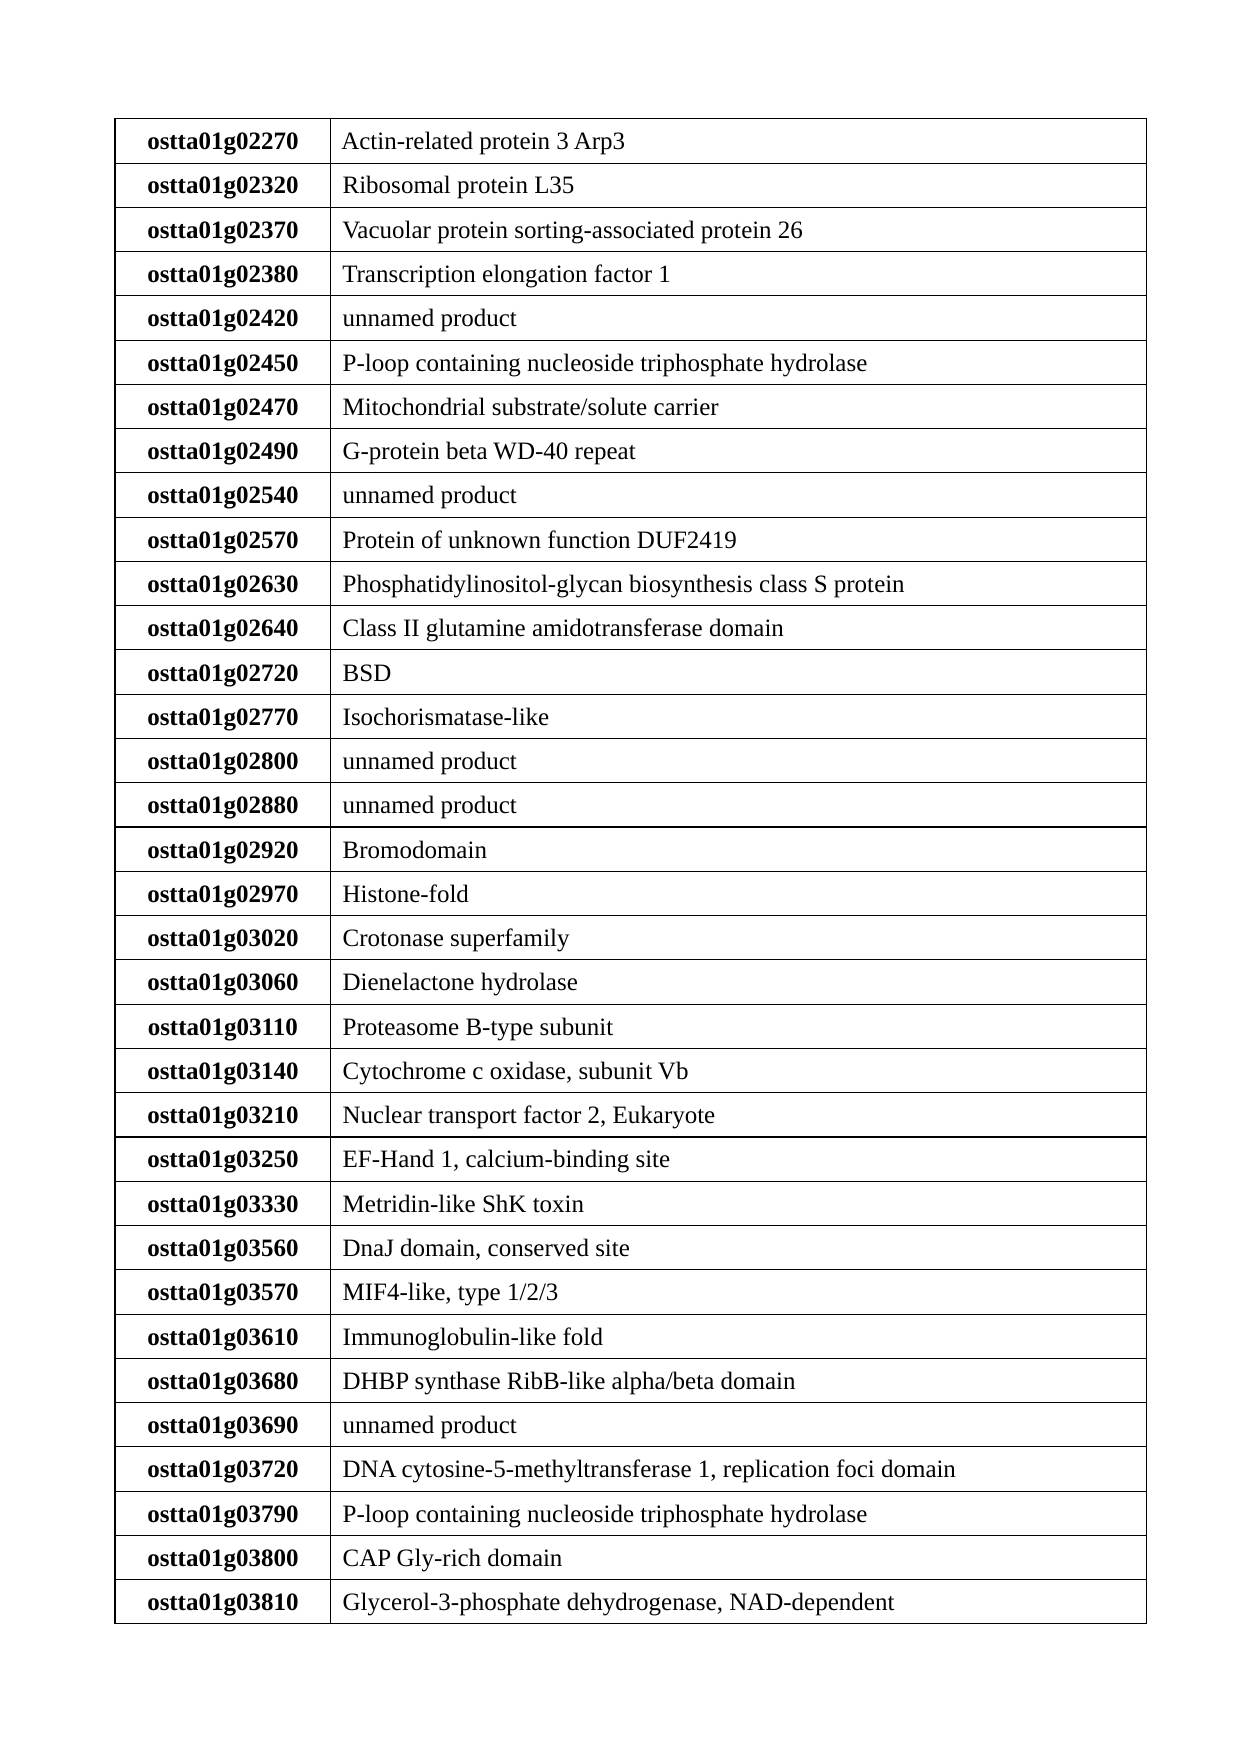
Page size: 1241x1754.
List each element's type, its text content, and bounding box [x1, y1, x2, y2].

table_cell ostta01g02470 [116, 385, 330, 428]
table_cell ostta01g03810 [116, 1580, 330, 1623]
table_cell [1147, 649, 1240, 694]
table_cell [1147, 340, 1240, 384]
table_cell [1147, 561, 1240, 605]
table_cell ostta01g03210 [116, 1093, 330, 1136]
table_cell [1147, 1446, 1240, 1491]
table_cell ostta01g02450 [116, 341, 330, 384]
table_cell [1147, 1225, 1240, 1269]
table_cell [1147, 1136, 1240, 1181]
table_cell Transcription elongation factor 1 [331, 252, 1146, 295]
table_cell [1147, 738, 1240, 782]
table_cell [1147, 251, 1240, 295]
table_cell [1147, 605, 1240, 649]
table_cell Vacuolar protein sorting-associated protein 26 [331, 208, 1146, 251]
table_cell [1147, 1048, 1240, 1092]
table_cell Immunoglobulin-like fold [331, 1315, 1146, 1358]
table_cell Histone-fold [331, 872, 1146, 915]
table_cell ostta01g02270 [116, 119, 330, 162]
table_cell MIF4-like, type 1/2/3 [331, 1270, 1146, 1313]
table_cell Ribosomal protein L35 [331, 164, 1146, 207]
table_cell EF-Hand 1, calcium-binding site [331, 1138, 1146, 1181]
table_cell unnamed product [331, 296, 1146, 339]
table_cell DHBP synthase RibB-like alpha/beta domain [331, 1359, 1146, 1402]
table_cell Metridin-like ShK toxin [331, 1182, 1146, 1225]
table_cell [1147, 517, 1240, 561]
table_cell ostta01g03250 [116, 1138, 330, 1181]
table_cell ostta01g03110 [116, 1005, 330, 1048]
table_cell ostta01g03560 [116, 1226, 330, 1269]
table_cell ostta01g02370 [116, 208, 330, 251]
table_cell [1147, 1004, 1240, 1048]
table_cell Nuclear transport factor 2, Eukaryote [331, 1093, 1146, 1136]
table_cell P-loop containing nucleoside triphosphate hydrolase [331, 341, 1146, 384]
table_cell ostta01g02770 [116, 695, 330, 738]
table_cell [1147, 782, 1240, 826]
table_cell DNA cytosine-5-methyltransferase 1, replication foci domain [331, 1447, 1146, 1491]
table_cell ostta01g03330 [116, 1182, 330, 1225]
table_cell ostta01g02640 [116, 606, 330, 649]
table_cell [1147, 871, 1240, 915]
table_cell unnamed product [331, 473, 1146, 517]
table_cell [1147, 1092, 1240, 1136]
table_cell ostta01g03720 [116, 1447, 330, 1491]
table_cell ostta01g02540 [116, 473, 330, 517]
table_cell unnamed product [331, 783, 1146, 826]
table_cell Isochorismatase-like [331, 695, 1146, 738]
table_cell ostta01g02320 [116, 164, 330, 207]
table_cell P-loop containing nucleoside triphosphate hydrolase [331, 1492, 1146, 1535]
table_cell [1147, 1535, 1240, 1579]
table_cell [1147, 1579, 1240, 1623]
table_cell ostta01g02880 [116, 783, 330, 826]
table_cell [1147, 1491, 1240, 1535]
table_cell ostta01g02570 [116, 518, 330, 561]
table_cell Protein of unknown function DUF2419 [331, 518, 1146, 561]
table_cell ostta01g03680 [116, 1359, 330, 1402]
table_cell [1147, 1181, 1240, 1225]
table_cell [1147, 1402, 1240, 1446]
table_cell ostta01g03690 [116, 1403, 330, 1446]
table_cell ostta01g03800 [116, 1536, 330, 1579]
table_cell ostta01g02970 [116, 872, 330, 915]
table_cell [1147, 118, 1240, 162]
table_cell BSD [331, 650, 1146, 694]
table_cell ostta01g03610 [116, 1315, 330, 1358]
table_cell [1147, 915, 1240, 959]
table_cell [1147, 472, 1240, 517]
table_cell Class II glutamine amidotransferase domain [331, 606, 1146, 649]
table_cell [1147, 1269, 1240, 1313]
table_cell DnaJ domain, conserved site [331, 1226, 1146, 1269]
table_cell ostta01g03570 [116, 1270, 330, 1313]
table_cell ostta01g03020 [116, 916, 330, 959]
table_cell CAP Gly-rich domain [331, 1536, 1146, 1579]
table_cell [1147, 826, 1240, 871]
table_cell [1147, 295, 1240, 339]
table_cell [1147, 384, 1240, 428]
table_cell [1147, 207, 1240, 251]
table_cell ostta01g02490 [116, 429, 330, 472]
table_cell Bromodomain [331, 828, 1146, 871]
table_cell Proteasome B-type subunit [331, 1005, 1146, 1048]
table_cell Mitochondrial substrate/solute carrier [331, 385, 1146, 428]
table_cell [1147, 694, 1240, 738]
table_cell [1147, 1358, 1240, 1402]
table_cell ostta01g03060 [116, 960, 330, 1003]
table_cell ostta01g02380 [116, 252, 330, 295]
table_cell ostta01g02630 [116, 562, 330, 605]
table_cell [1147, 959, 1240, 1003]
table_cell Glycerol-3-phosphate dehydrogenase, NAD-dependent [331, 1580, 1146, 1623]
table_cell [1147, 428, 1240, 472]
table_cell ostta01g02920 [116, 828, 330, 871]
table_cell G-protein beta WD-40 repeat [331, 429, 1146, 472]
table_cell [1147, 163, 1240, 207]
table_cell [1147, 1314, 1240, 1358]
table_cell Dienelactone hydrolase [331, 960, 1146, 1003]
table_cell Cytochrome c oxidase, subunit Vb [331, 1049, 1146, 1092]
table_cell Phosphatidylinositol-glycan biosynthesis class S protein [331, 562, 1146, 605]
table_cell unnamed product [331, 739, 1146, 782]
table_cell ostta01g03790 [116, 1492, 330, 1535]
table_cell unnamed product [331, 1403, 1146, 1446]
table_cell ostta01g02800 [116, 739, 330, 782]
table_cell ostta01g02420 [116, 296, 330, 339]
table_cell ostta01g02720 [116, 650, 330, 694]
table_cell Crotonase superfamily [331, 916, 1146, 959]
table_cell ostta01g03140 [116, 1049, 330, 1092]
table_cell Actin-related protein 3 Arp3 [331, 119, 1146, 162]
